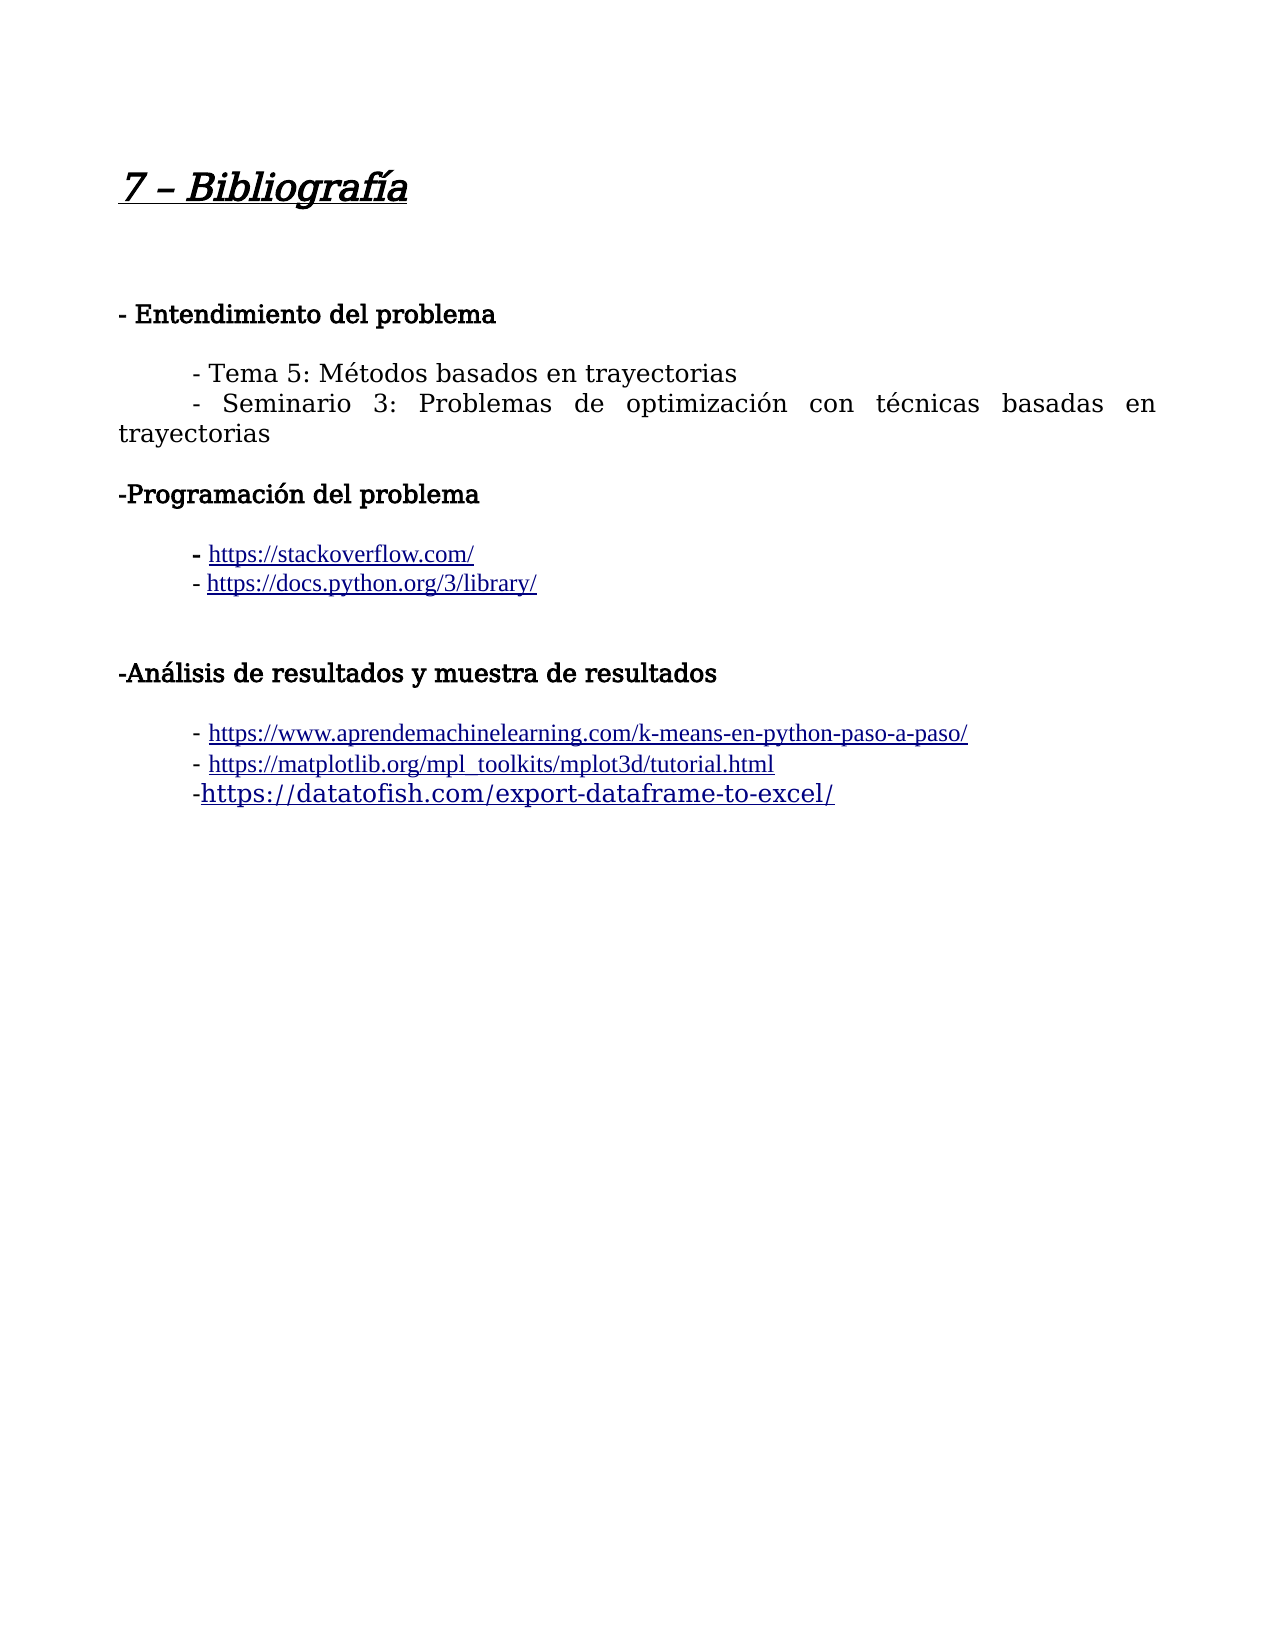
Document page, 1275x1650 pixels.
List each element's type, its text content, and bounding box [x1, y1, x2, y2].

text - https://matplotlib.org/mpl_toolkits/mplot3d/tutorial.html [118, 747, 1157, 777]
text -Programación del problema [118, 478, 1157, 508]
text - https://docs.python.org/3/library/ [118, 568, 1157, 597]
text - Seminario 3: Problemas de optimización con técnicas basadas en trayectorias [118, 388, 1157, 448]
text - Tema 5: Métodos basados en trayectorias [118, 358, 1157, 388]
text -Análisis de resultados y muestra de resultados [118, 657, 1157, 687]
text - https://stackoverflow.com/ [118, 538, 1157, 568]
text - Entendimiento del problema [118, 298, 1157, 328]
text - https://www.aprendemachinelearning.com/k-means-en-python-paso-a-paso/ [118, 717, 1157, 747]
text 7 – Bibliografía [118, 163, 1157, 208]
text -https://datatofish.com/export-dataframe-to-excel/ [118, 777, 1157, 807]
